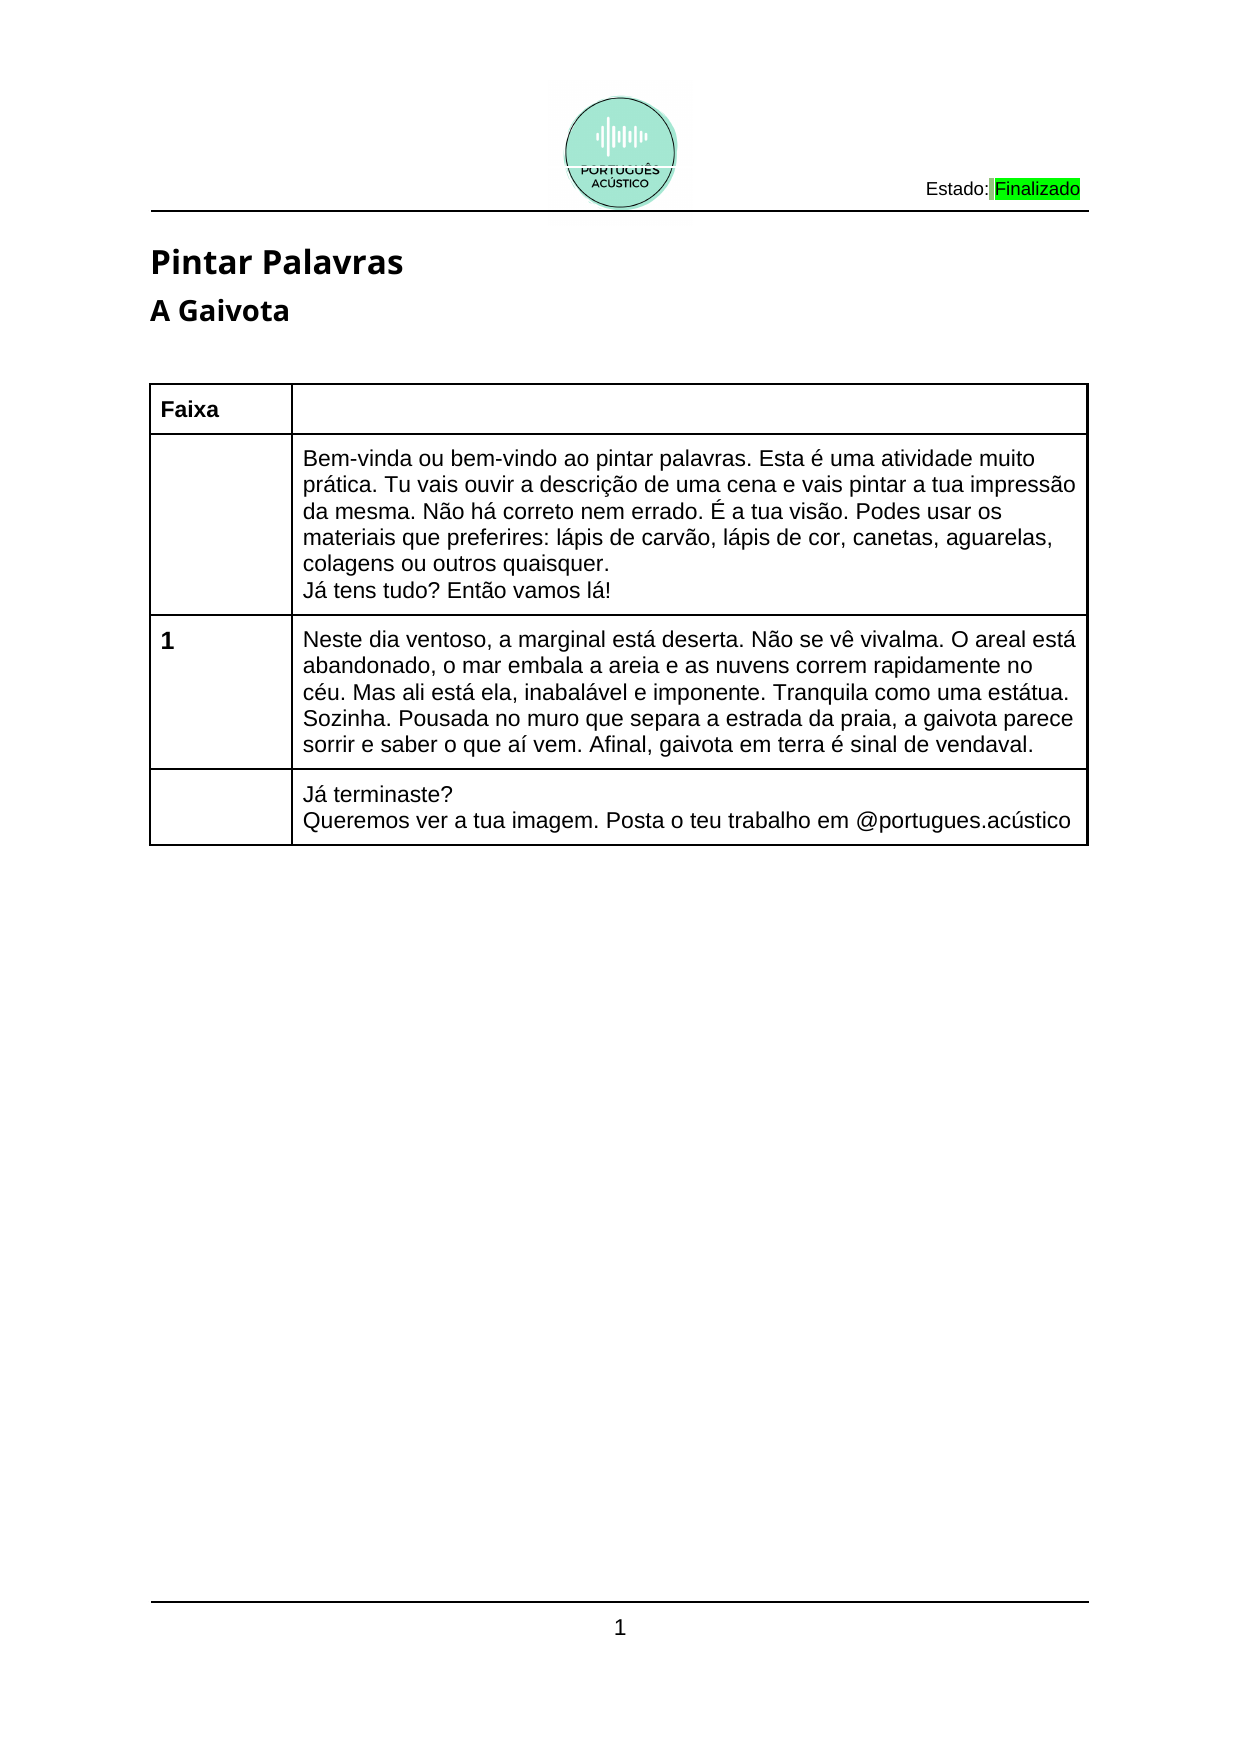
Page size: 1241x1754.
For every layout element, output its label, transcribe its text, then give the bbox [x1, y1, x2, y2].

table_cell Bem-vinda ou bem-vindo ao pintar palavras. Esta é uma atividade muito prática. Tu vais ouvir a descrição de uma cena e vais pintar a tua impressão da mesma. Não há correto nem errado. É a tua visão. Podes usar os materiais que preferires: lápis de carvão, lápis de cor, canetas, aguarelas, colagens ou outros quaisquer. Já tens tudo? Então vamos lá! [293, 435, 1086, 613]
table_cell Já terminaste? Queremos ver a tua imagem. Posta o teu trabalho em @portugues.acústico [293, 770, 1086, 844]
picture [547, 80, 693, 166]
picture [547, 168, 693, 210]
table_header Faixa [151, 385, 291, 432]
table_header [293, 385, 1086, 432]
table_cell 1 [151, 616, 291, 768]
text A Gaivota [150, 291, 1090, 330]
table_cell Neste dia ventoso, a marginal está deserta. Não se vê vivalma. O areal está abandonado, o mar embala a areia e as nuvens correm rapidamente no céu. Mas ali está ela, inabalável e imponente. Tranquila como uma estátua. Sozinha. Pousada no muro que separa a estrada da praia, a gaivota parece sorrir e saber o que aí vem. Afinal, gaivota em terra é sinal de vendaval. [293, 616, 1086, 768]
picture [547, 212, 693, 226]
table_cell [151, 435, 291, 613]
table_cell [151, 770, 291, 844]
text Pintar Palavras [150, 238, 1090, 284]
